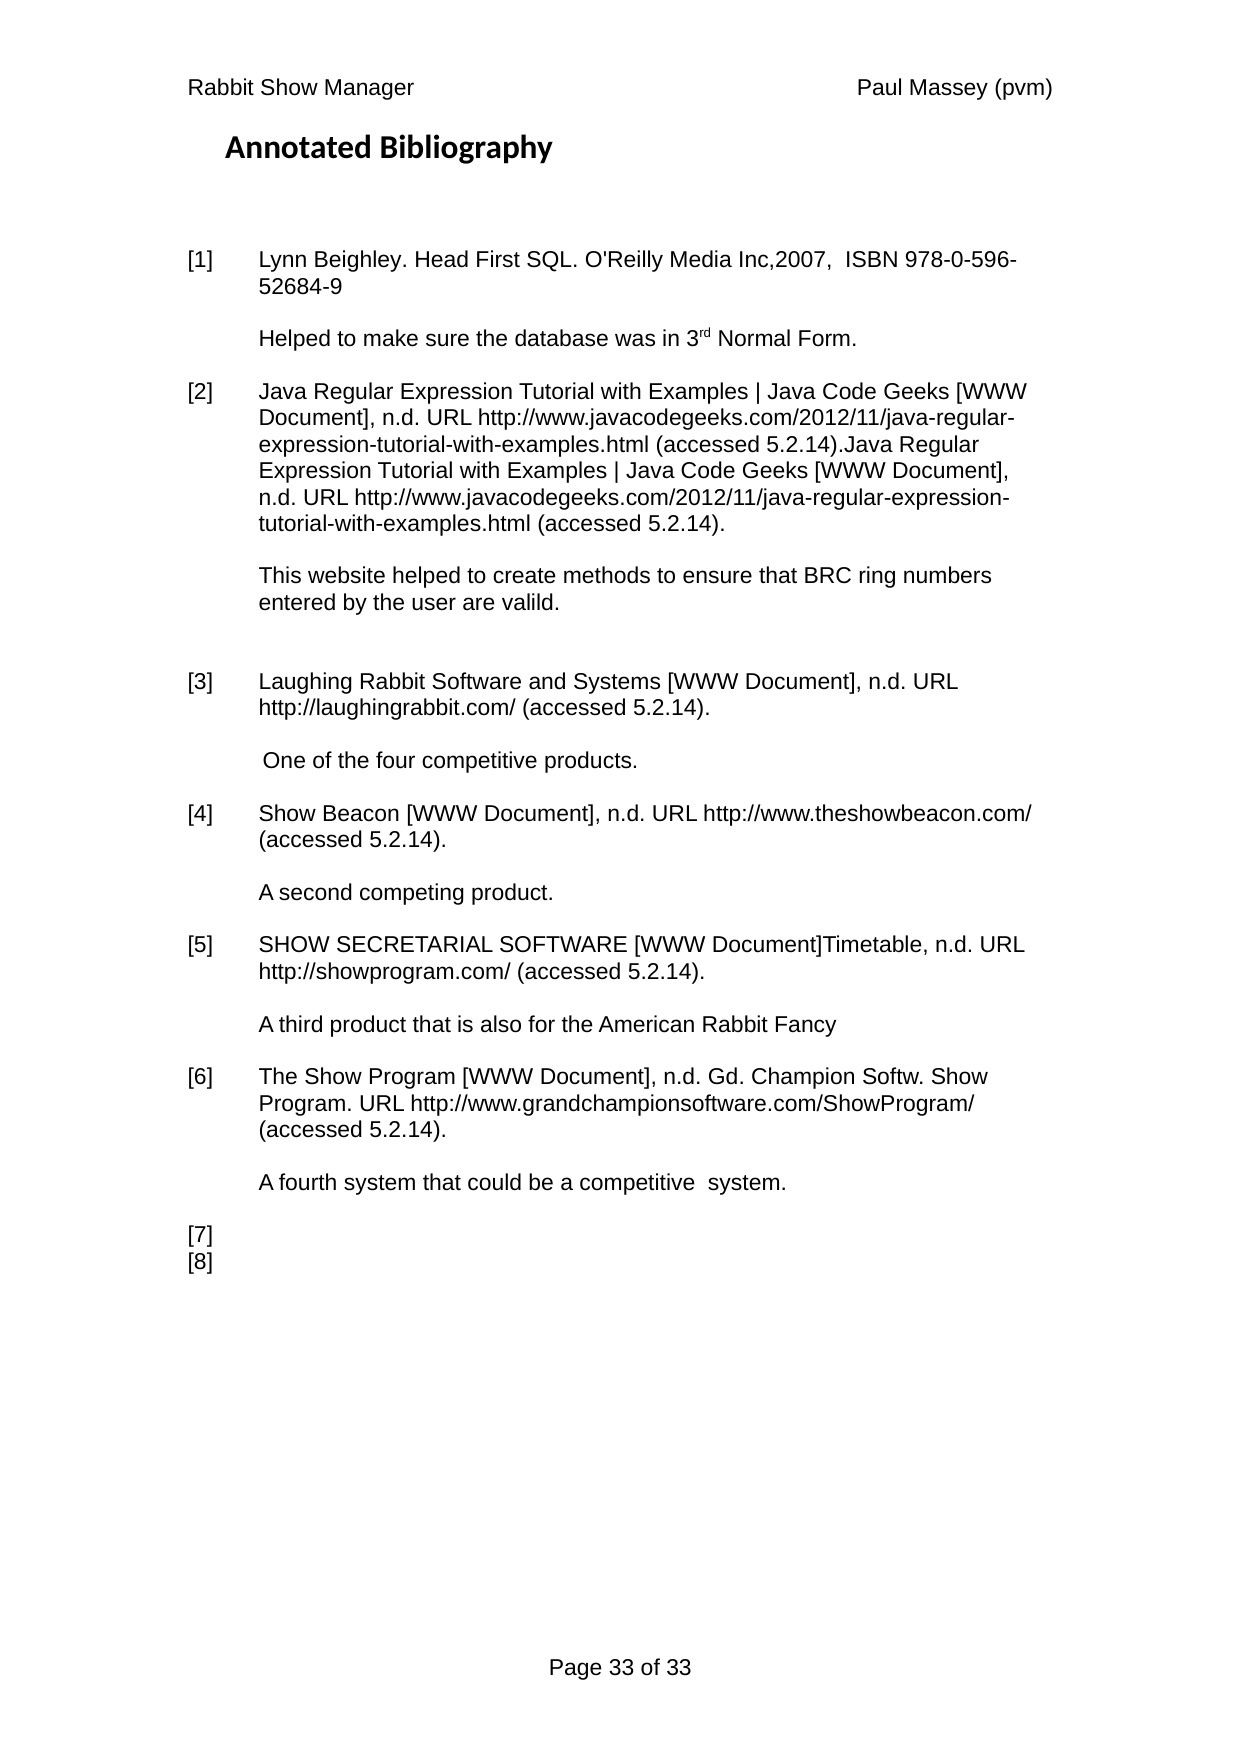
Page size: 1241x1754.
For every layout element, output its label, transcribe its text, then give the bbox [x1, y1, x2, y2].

subtitle Annotated Bibliography [187, 126, 1053, 167]
list Show Beacon [WWW Document], n.d. URL http://www.theshowbeacon.com/ (accessed 5.2.14). [187, 800, 1053, 879]
list A second competing product. [187, 879, 1053, 931]
text One of the four competitive products. [187, 721, 1053, 800]
list SHOW SECRETARIAL SOFTWARE [WWW Document]Timetable, n.d. URL http://showprogram.com/ (accessed 5.2.14). [187, 931, 1053, 984]
list Lynn Beighley. Head First SQL. O'Reilly Media Inc,2007, ISBN 978-0-596-52684-9 Helped to make sure the database was in 3rd Normal Form. [187, 246, 1053, 352]
list The Show Program [WWW Document], n.d. Gd. Champion Softw. Show Program. URL http://www.grandchampionsoftware.com/ShowProgram/ (accessed 5.2.14). A fourth system that could be a competitive system. [187, 1063, 1053, 1221]
list A third product that is also for the American Rabbit Fancy [187, 984, 1053, 1063]
list Java Regular Expression Tutorial with Examples | Java Code Geeks [WWW Document], n.d. URL http://www.javacodegeeks.com/2012/11/java-regular-expression-tutorial-with-examples.html (accessed 5.2.14).Java Regular Expression Tutorial with Examples | Java Code Geeks [WWW Document], n.d. URL http://www.javacodegeeks.com/2012/11/java-regular-expression-tutorial-with-examples.html (accessed 5.2.14). This website helped to create methods to ensure that BRC ring numbers entered by the user are valild. [187, 378, 1053, 642]
list Laughing Rabbit Software and Systems [WWW Document], n.d. URL http://laughingrabbit.com/ (accessed 5.2.14). [187, 668, 1053, 721]
